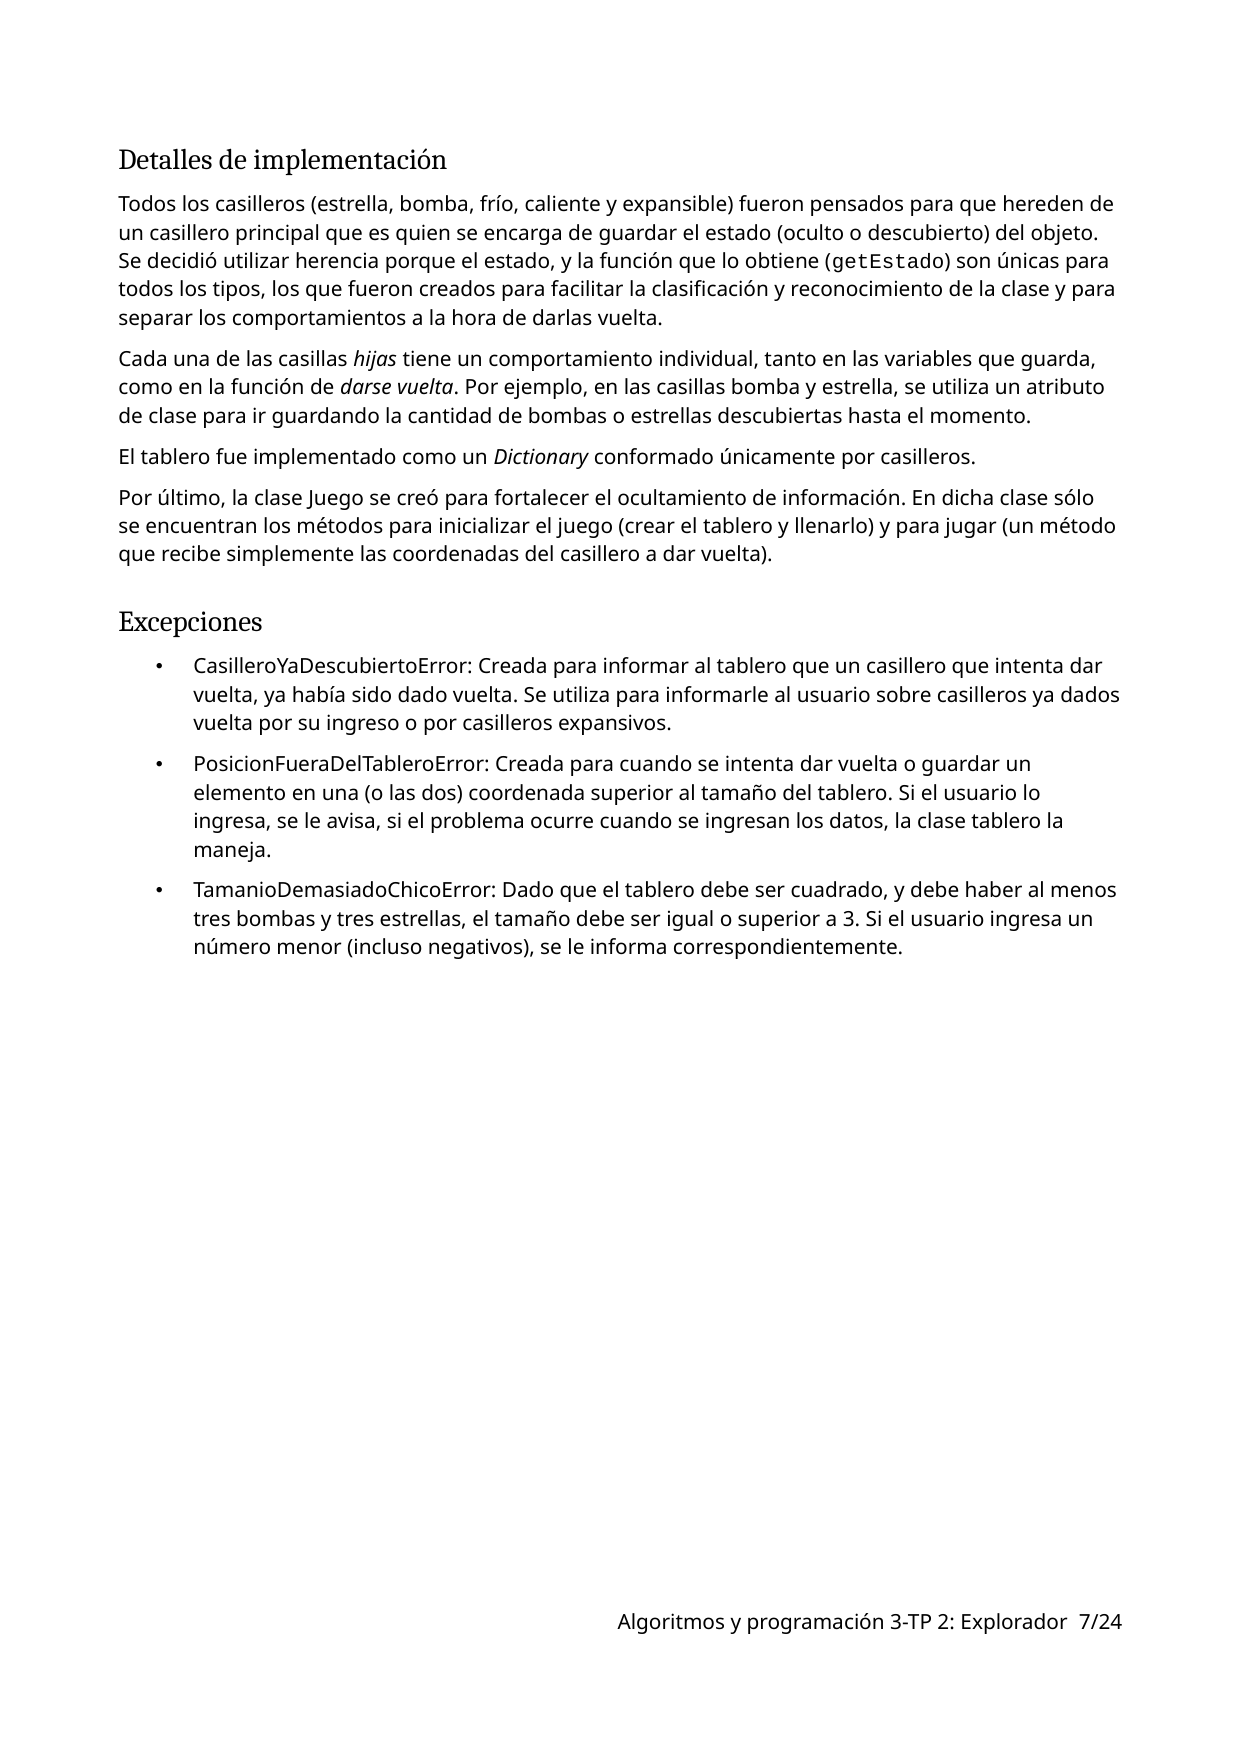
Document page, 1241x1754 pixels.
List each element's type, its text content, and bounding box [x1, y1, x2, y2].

list CasilleroYaDescubiertoError: Creada para informar al tablero que un casillero que intenta dar vuelta, ya había sido dado vuelta. Se utiliza para informarle al usuario sobre casilleros ya dados vuelta por su ingreso o por casilleros expansivos. [156, 652, 1122, 737]
list TamanioDemasiadoChicoError: Dado que el tablero debe ser cuadrado, y debe haber al menos tres bombas y tres estrellas, el tamaño debe ser igual o superior a 3. Si el usuario ingresa un número menor (incluso negativos), se le informa correspondientemente. [156, 876, 1122, 961]
text Todos los casilleros (estrella, bomba, frío, caliente y expansible) fueron pensados para que hereden de un casillero principal que es quien se encarga de guardar el estado (oculto o descubierto) del objeto. Se decidió utilizar herencia porque el estado, y la función que lo obtiene (getEstado) son únicas para todos los tipos, los que fueron creados para facilitar la clasificación y reconocimiento de la clase y para separar los comportamientos a la hora de darlas vuelta. [118, 189, 1122, 331]
subtitle Detalles de implementación [118, 143, 1122, 177]
text El tablero fue implementado como un Dictionary conformado únicamente por casilleros. [118, 442, 1122, 470]
subtitle Excepciones [118, 606, 1122, 639]
text Por último, la clase Juego se creó para fortalecer el ocultamiento de información. En dicha clase sólo se encuentran los métodos para inicializar el juego (crear el tablero y llenarlo) y para jugar (un método que recibe simplemente las coordenadas del casillero a dar vuelta). [118, 483, 1122, 568]
text Cada una de las casillas hijas tiene un comportamiento individual, tanto en las variables que guarda, como en la función de darse vuelta. Por ejemplo, en las casillas bomba y estrella, se utiliza un atributo de clase para ir guardando la cantidad de bombas o estrellas descubiertas hasta el momento. [118, 344, 1122, 429]
list PosicionFueraDelTableroError: Creada para cuando se intenta dar vuelta o guardar un elemento en una (o las dos) coordenada superior al tamaño del tablero. Si el usuario lo ingresa, se le avisa, si el problema ocurre cuando se ingresan los datos, la clase tablero la maneja. [156, 749, 1122, 863]
